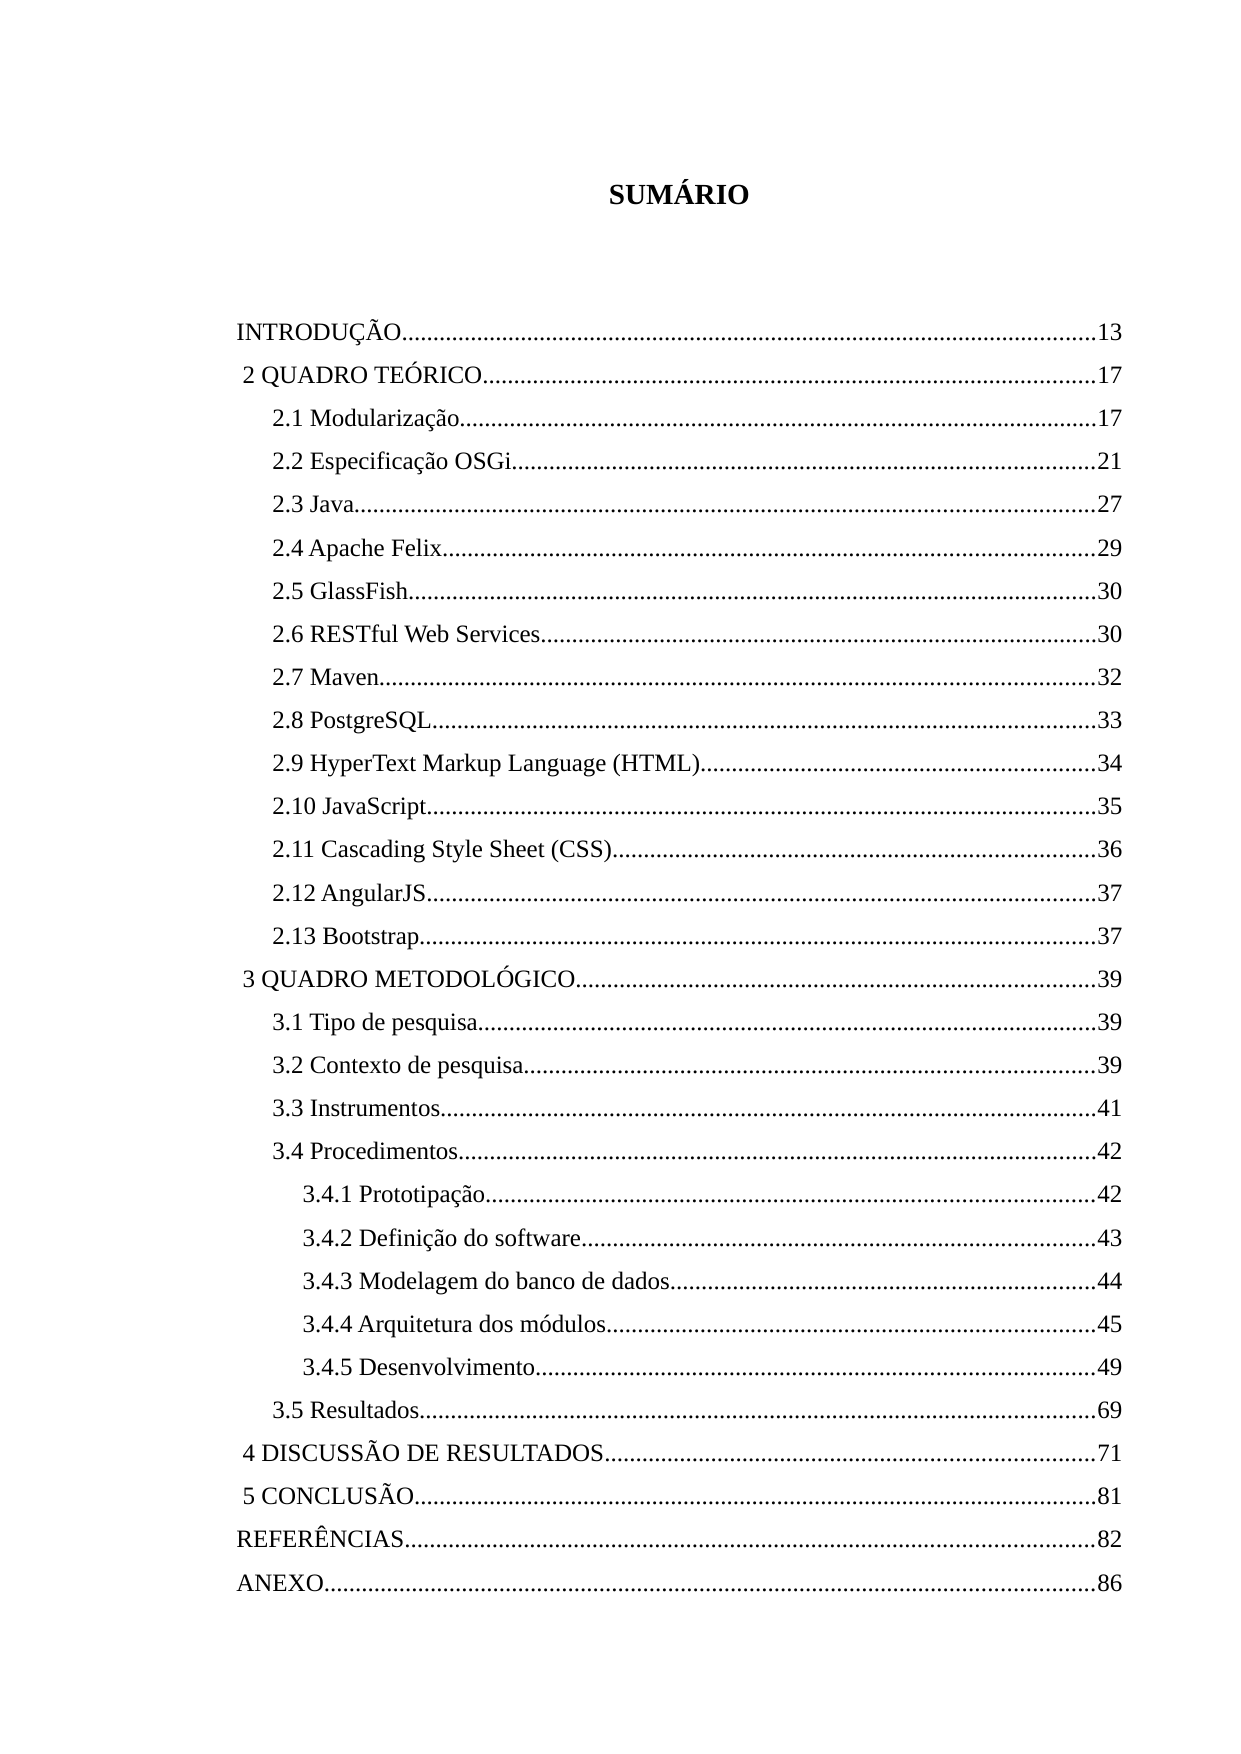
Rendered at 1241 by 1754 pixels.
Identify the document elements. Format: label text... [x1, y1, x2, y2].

text Introdução 13 [236, 317, 1122, 346]
text 2.5 GlassFish 30 [266, 576, 1122, 604]
text 3.2 Contexto de pesquisa 39 [266, 1050, 1122, 1079]
text 2.11 Cascading Style Sheet (CSS) 36 [266, 834, 1122, 863]
text 3.1 Tipo de pesquisa 39 [266, 1007, 1122, 1036]
text 2.1 Modularização 17 [266, 403, 1122, 432]
text 3.3 Instrumentos 41 [266, 1093, 1122, 1122]
text Sumário [236, 177, 1122, 211]
text 2.2 Especificação OSGi 21 [266, 446, 1122, 475]
text 2 Quadro teórico 17 [236, 360, 1122, 389]
text 2.6 RESTful Web Services 30 [266, 619, 1122, 648]
text 3.4 Procedimentos 42 [266, 1136, 1122, 1165]
text 2.13 Bootstrap 37 [266, 921, 1122, 949]
text 4 Discussão de resultados 71 [236, 1438, 1122, 1467]
text 5 Conclusão 81 [236, 1481, 1122, 1510]
text 2.10 JavaScript 35 [266, 791, 1122, 820]
text 3.5 Resultados 69 [266, 1395, 1122, 1424]
text 3.4.1 Prototipação 42 [296, 1179, 1122, 1208]
text 3.4.4 Arquitetura dos módulos 45 [296, 1309, 1122, 1338]
text 2.9 HyperText Markup Language (HTML) 34 [266, 748, 1122, 777]
text 3.4.5 Desenvolvimento 49 [296, 1352, 1122, 1381]
text 3.4.2 Definição do software 43 [296, 1223, 1122, 1251]
text 2.3 Java 27 [266, 489, 1122, 518]
text Anexo 86 [236, 1568, 1122, 1596]
text 2.8 PostgreSQL 33 [266, 705, 1122, 734]
text 2.12 AngularJS 37 [266, 878, 1122, 906]
text 3.4.3 Modelagem do banco de dados 44 [296, 1266, 1122, 1294]
text Referências 82 [236, 1524, 1122, 1553]
text 2.7 Maven 32 [266, 662, 1122, 691]
text 2.4 Apache Felix 29 [266, 533, 1122, 561]
text 3 Quadro metodológico 39 [236, 964, 1122, 993]
